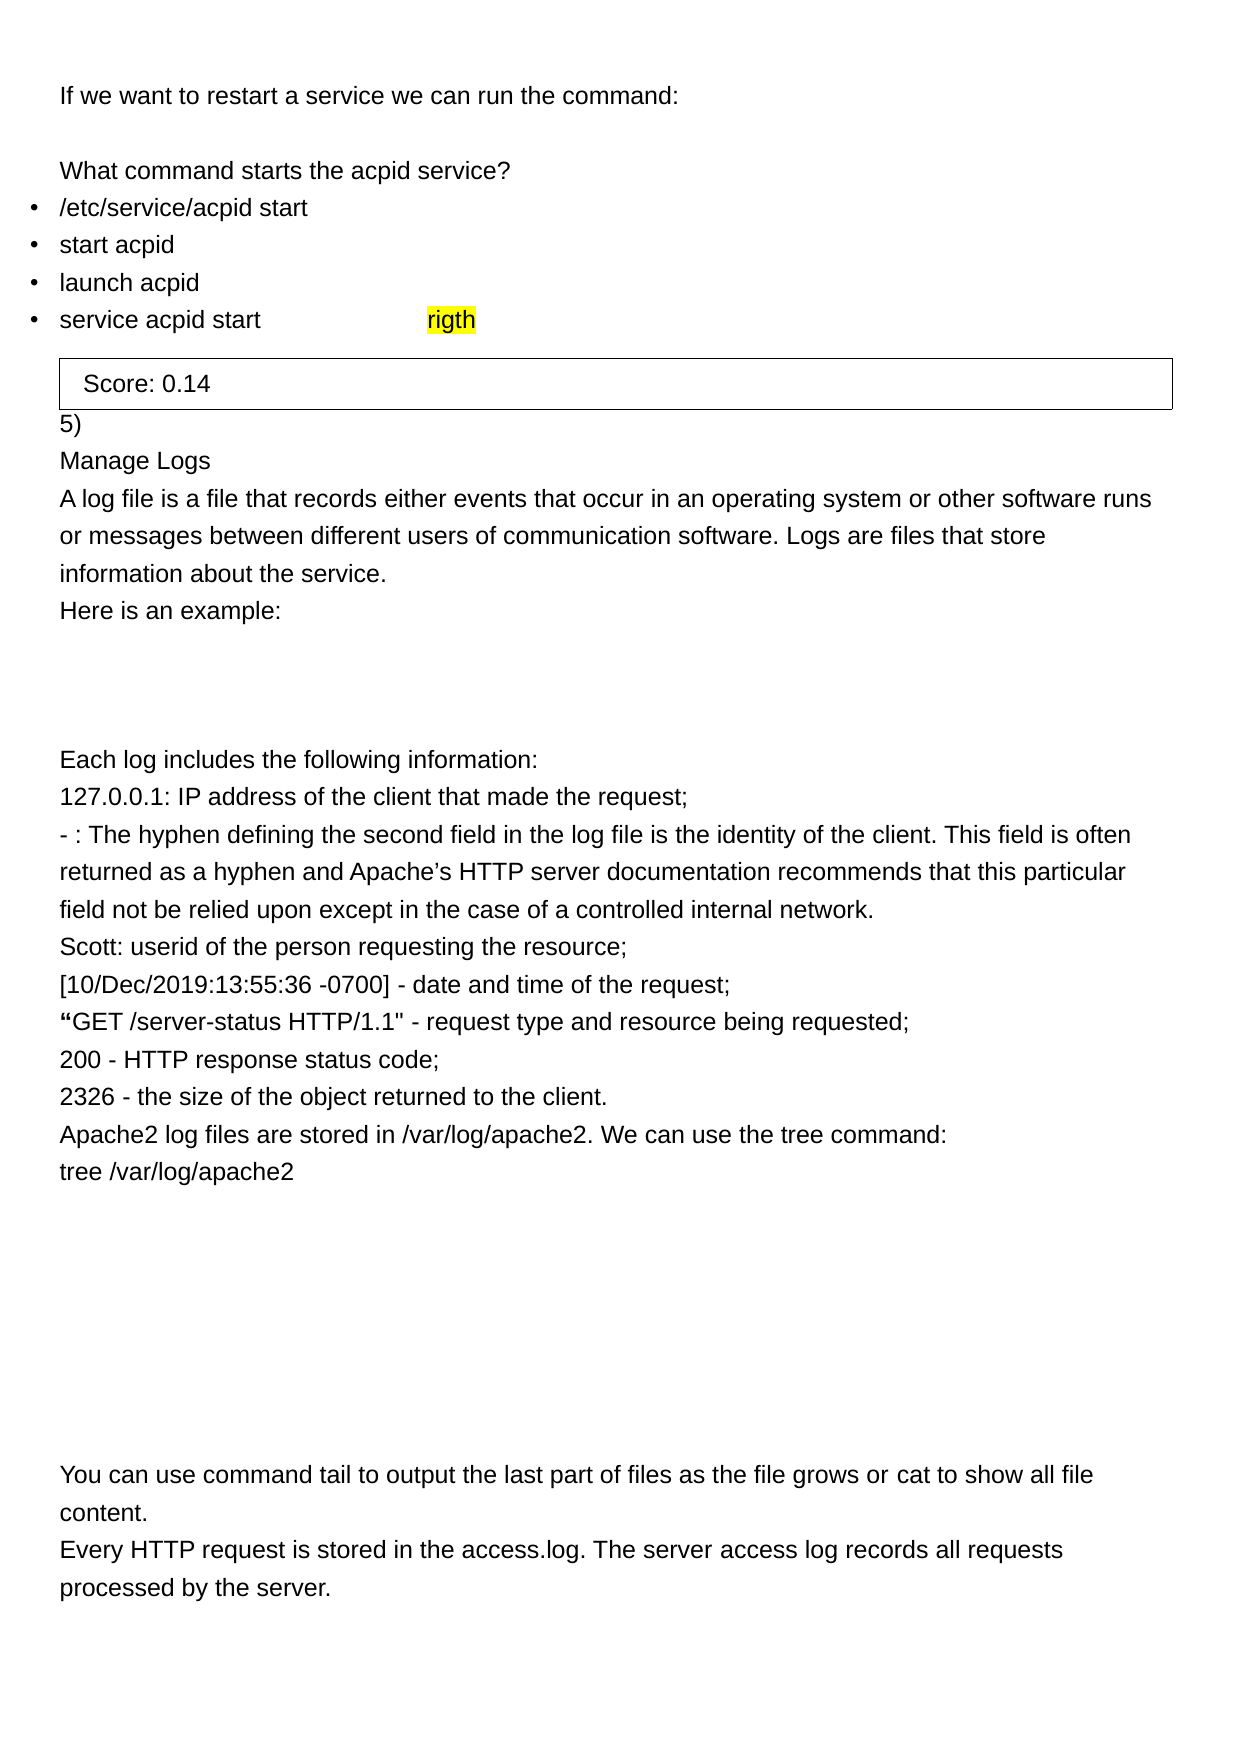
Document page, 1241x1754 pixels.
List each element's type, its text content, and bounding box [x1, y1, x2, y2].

text Score: 0.14 [60, 359, 1172, 409]
text Here is an example: [59, 587, 1172, 625]
text Scott: userid of the person requesting the resource; [59, 923, 1172, 961]
list service acpid start rigth [59, 297, 1172, 334]
text Manage Logs [59, 437, 1172, 475]
list /etc/service/acpid start [59, 184, 1172, 222]
text A log file is a file that records either events that occur in an operating system or other software runs or messages between different users of communication software. Logs are files that store information about the service. [59, 475, 1172, 587]
text What command starts the acpid service? [59, 147, 1172, 184]
list launch acpid [59, 259, 1172, 297]
text 127.0.0.1: IP address of the client that made the request; [59, 773, 1172, 811]
text [10/Dec/2019:13:55:36 -0700] - date and time of the request; [59, 961, 1172, 998]
text Every HTTP request is stored in the access.log. The server access log records all requests processed by the server. [59, 1526, 1172, 1601]
text Apache2 log files are stored in /var/log/apache2. We can use the tree command: [59, 1111, 1172, 1148]
text You can use command tail to output the last part of files as the file grows or cat to show all file content. [59, 1451, 1172, 1526]
text tree /var/log/apache2 [59, 1148, 1172, 1186]
list start acpid [59, 222, 1172, 259]
text If we want to restart a service we can run the command: [59, 72, 1172, 109]
text - : The hyphen defining the second field in the log file is the identity of the client. This field is often returned as a hyphen and Apache’s HTTP server documentation recommends that this particular field not be relied upon except in the case of a controlled internal network. [59, 811, 1172, 923]
text “GET /server-status HTTP/1.1" - request type and resource being requested; [59, 998, 1172, 1036]
text 5) [59, 410, 1164, 437]
text 200 - HTTP response status code; [59, 1036, 1172, 1073]
text Each log includes the following information: [59, 736, 1172, 773]
text 2326 - the size of the object returned to the client. [59, 1073, 1172, 1111]
